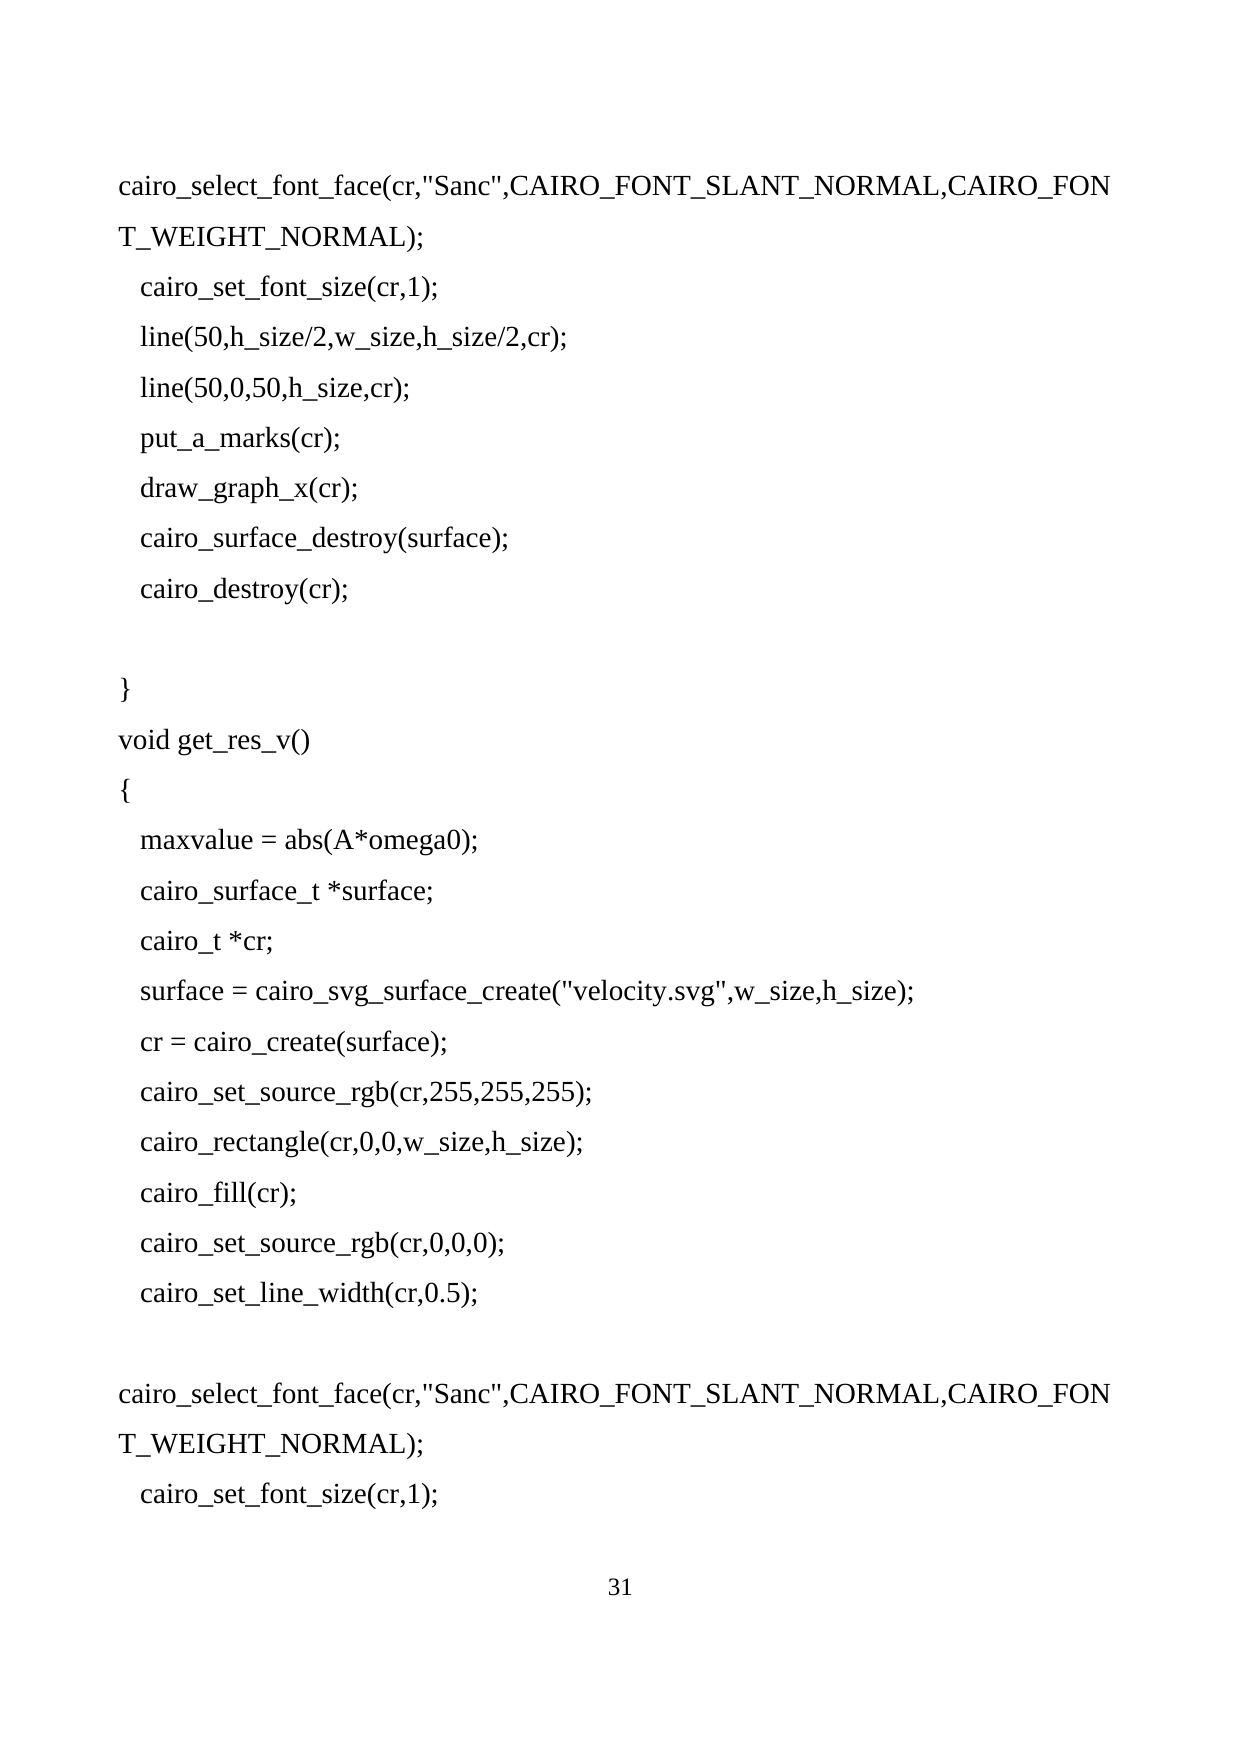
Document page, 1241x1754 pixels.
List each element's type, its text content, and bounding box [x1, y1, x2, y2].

text cairo_select_font_face(cr,"Sanc",CAIRO_FONT_SLANT_NORMAL,CAIRO_FONT_WEIGHT_NORMAL); cairo_set_font_size(cr,1); line(50,h_size/2,w_size,h_size/2,cr); line(50,0,50,h_size,cr); put_a_marks(cr); draw_graph_x(cr); cairo_surface_destroy(surface); cairo_destroy(cr); } void get_res_v() { maxvalue = abs(A*omega0); cairo_surface_t *surface; cairo_t *cr; surface = cairo_svg_surface_create("velocity.svg",w_size,h_size); cr = cairo_create(surface); cairo_set_source_rgb(cr,255,255,255); cairo_rectangle(cr,0,0,w_size,h_size); cairo_fill(cr); cairo_set_source_rgb(cr,0,0,0); cairo_set_line_width(cr,0.5); cairo_select_font_face(cr,"Sanc",CAIRO_FONT_SLANT_NORMAL,CAIRO_FONT_WEIGHT_NORMAL); cairo_set_font_size(cr,1); [118, 118, 1122, 1510]
